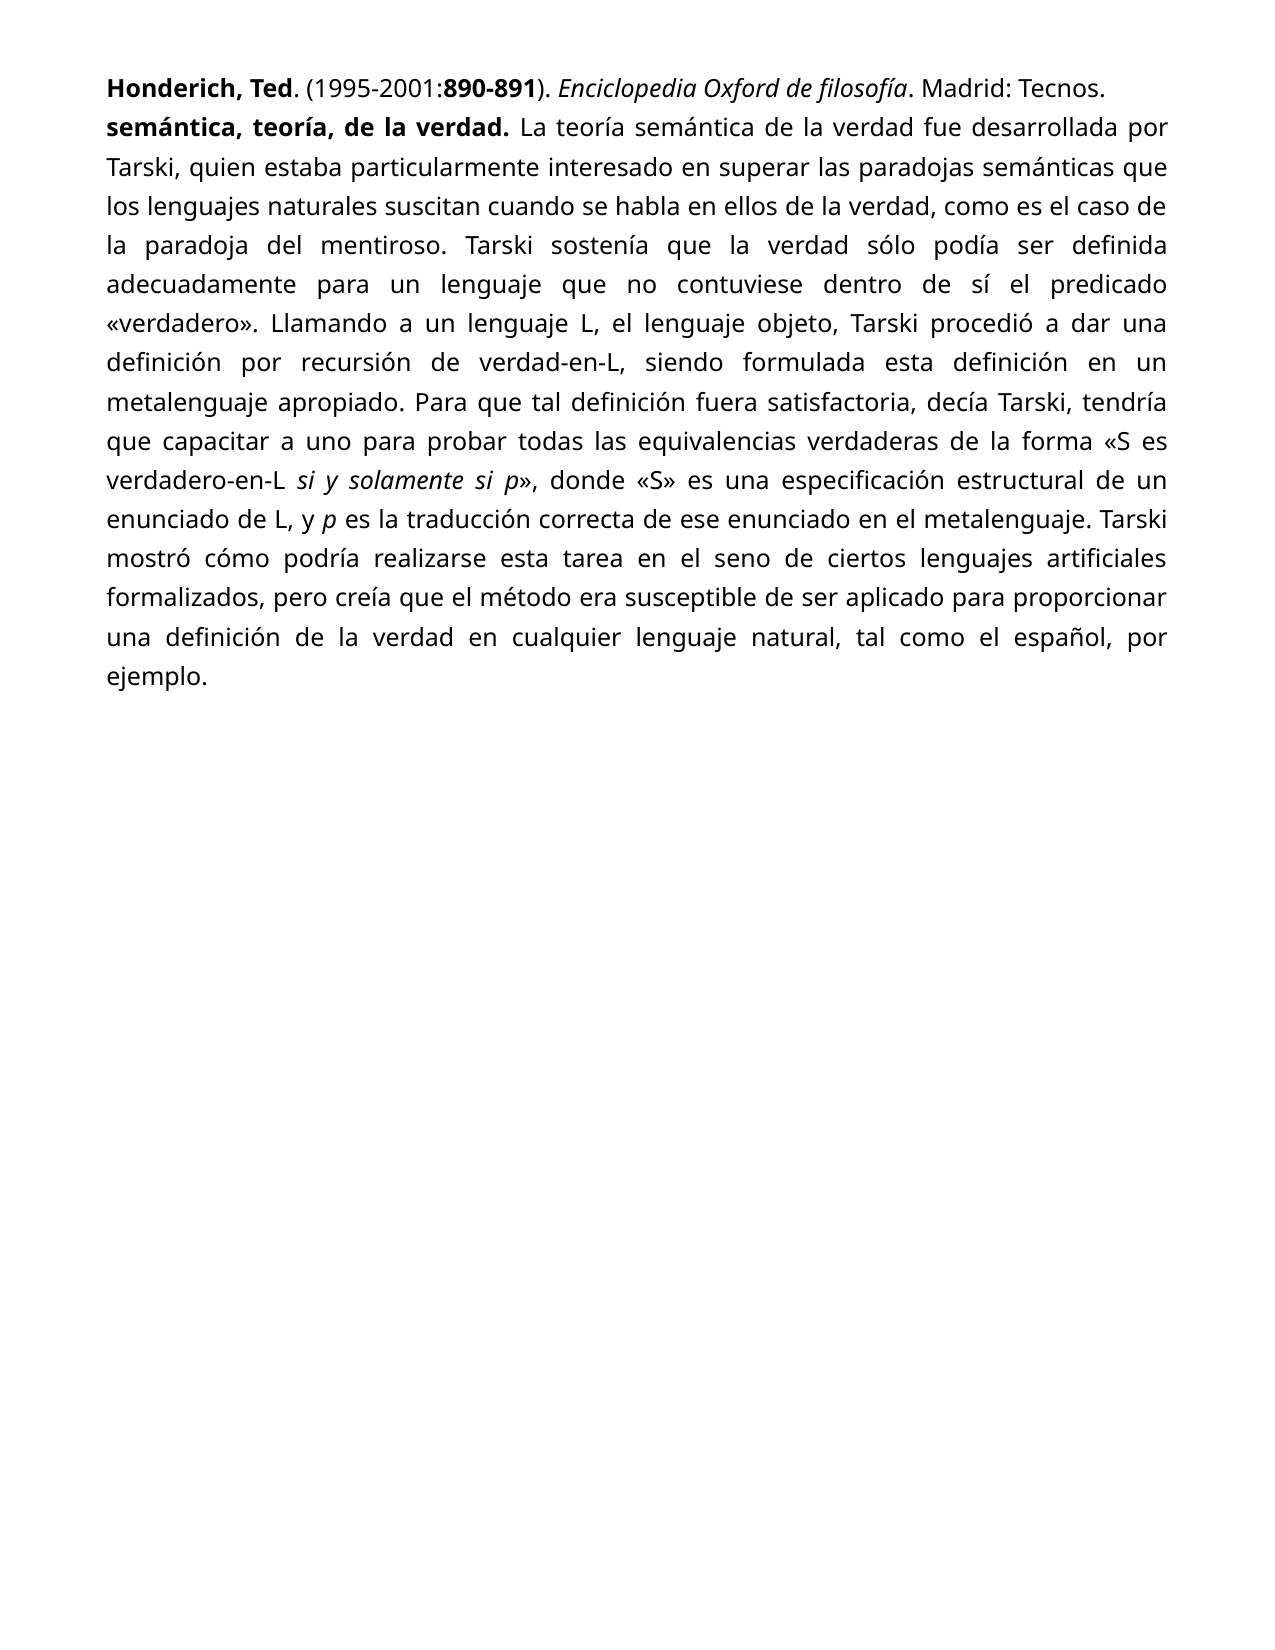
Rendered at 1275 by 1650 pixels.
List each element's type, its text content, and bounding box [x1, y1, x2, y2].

text Honderich, Ted. (1995-2001:890-891). Enciclopedia Oxford de filosofía. Madrid: Tecnos. [106, 71, 1169, 105]
text semántica, teoría, de la verdad. La teoría semántica de la verdad fue desarrollada por Tarski, quien estaba particularmente interesado en superar las paradojas semánticas que los lenguajes naturales suscitan cuando se habla en ellos de la verdad, como es el caso de la paradoja del mentiroso. Tarski sostenía que la verdad sólo podía ser definida adecuadamente para un lenguaje que no contuviese dentro de sí el predicado «verdadero». Llamando a un lenguaje L, el lenguaje objeto, Tarski procedió a dar una definición por recursión de verdad-en-L, siendo formulada esta definición en un metalenguaje apropiado. Para que tal definición fuera satisfactoria, decía Tarski, tendría que capacitar a uno para probar todas las equivalencias verdaderas de la forma «S es verdadero-en-L si y solamente si p», donde «S» es una especificación estructural de un enunciado de L, y p es la traducción correcta de ese enunciado en el metalenguaje. Tarski mostró cómo podría realizarse esta tarea en el seno de ciertos lenguajes artificiales formalizados, pero creía que el método era susceptible de ser aplicado para proporcionar una definición de la verdad en cualquier lenguaje natural, tal como el español, por ejemplo. [106, 110, 1169, 692]
